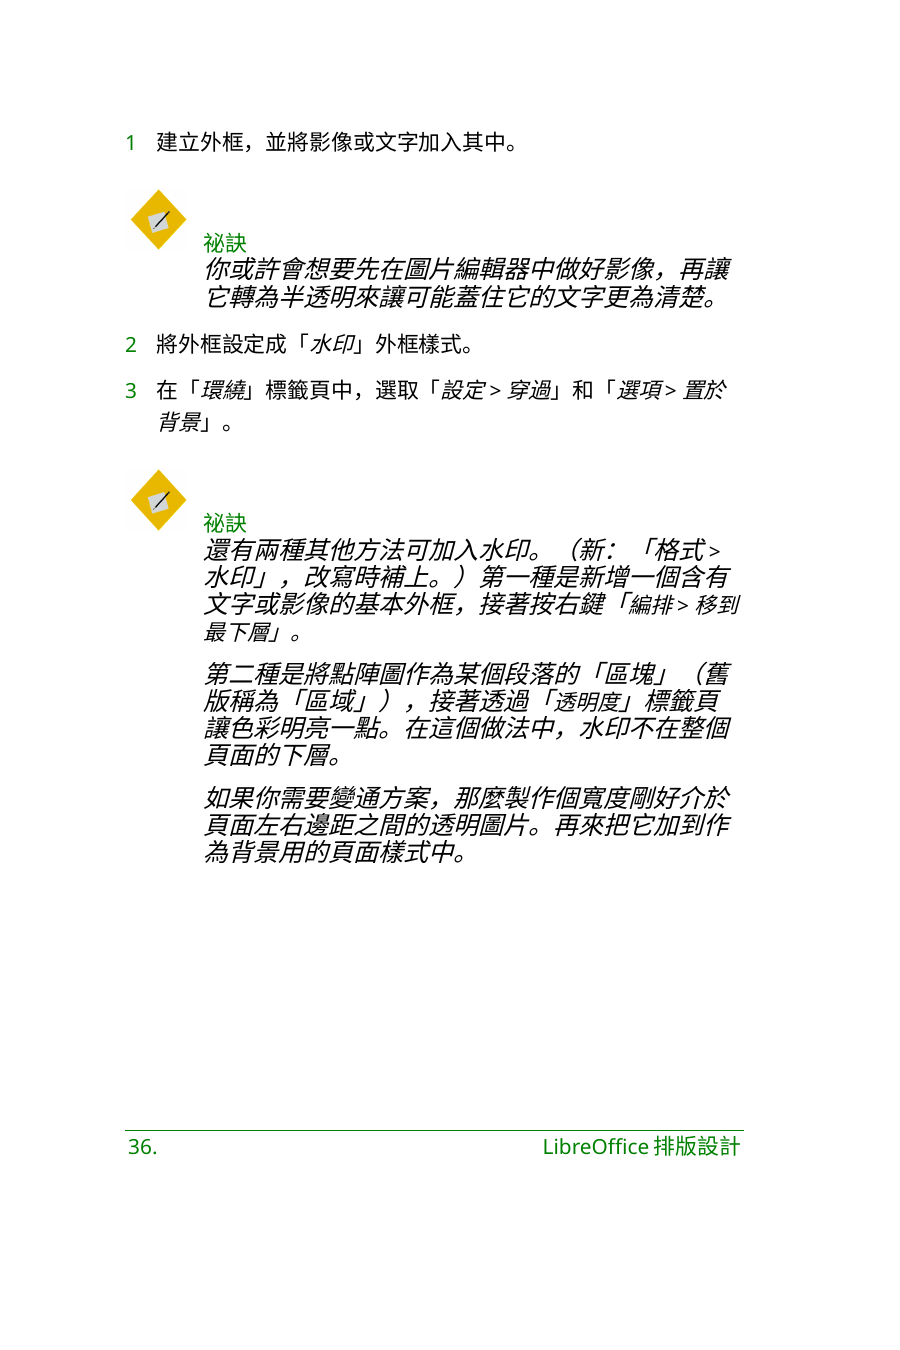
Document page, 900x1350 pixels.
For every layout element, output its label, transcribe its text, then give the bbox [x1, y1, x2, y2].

list 祕訣 [125, 468, 744, 537]
list 在「環繞」標籤頁中，選取「設定 > 穿過」和「選項 > 置於背景」。 [125, 374, 744, 436]
text 第二種是將點陣圖作為某個段落的「區塊」（舊版稱為「區域」），接著透過「透明度」標籤頁讓色彩明亮一點。在這個做法中，水印不在整個頁面的下層。 [203, 661, 744, 770]
text 還有兩種其他方法可加入水印。（新：「格式 > 水印」，改寫時補上。）第一種是新增一個含有文字或影像的基本外框，接著按右鍵「編排 > 移到最下層」。 [203, 537, 744, 646]
picture [126, 468, 189, 532]
list 將外框設定成「水印」外框樣式。 [125, 327, 744, 358]
list 祕訣 [125, 187, 744, 257]
text 如果你需要變通方案，那麼製作個寬度剛好介於頁面左右邊距之間的透明圖片。再來把它加到作為背景用的頁面樣式中。 [203, 785, 744, 867]
list 建立外框，並將影像或文字加入其中。 [125, 125, 744, 156]
picture [126, 188, 189, 251]
text 你或許會想要先在圖片編輯器中做好影像，再讓它轉為半透明來讓可能蓋住它的文字更為清楚。 [203, 257, 744, 311]
